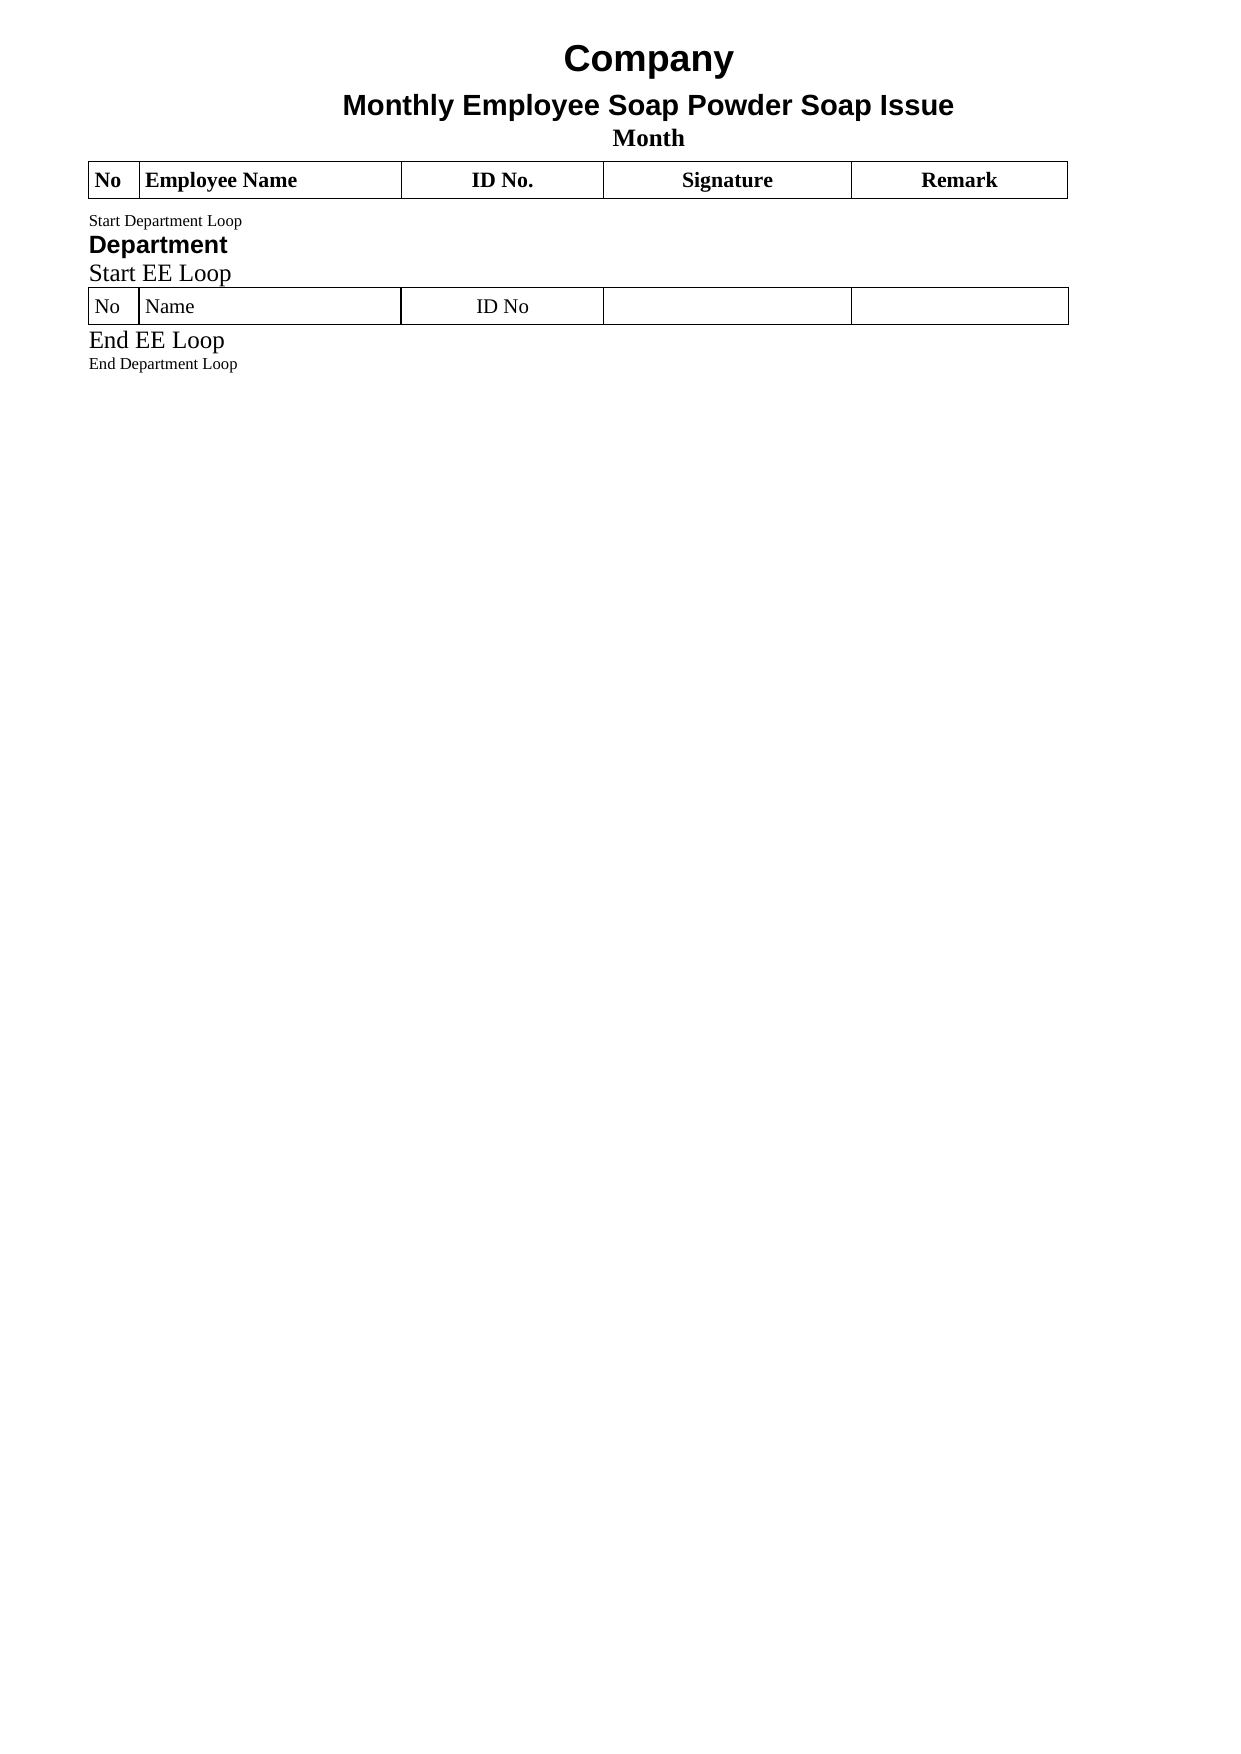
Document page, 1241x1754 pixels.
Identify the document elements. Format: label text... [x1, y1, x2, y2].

text Start EE Loop [88, 258, 1209, 287]
subtitle Department [88, 230, 1209, 258]
table_header ID No [402, 288, 603, 324]
text End Department Loop [88, 354, 1209, 373]
table_header [852, 288, 1068, 324]
table_header Name [140, 288, 400, 324]
table_header [604, 288, 851, 324]
text End EE Loop [88, 325, 1209, 354]
table_header No [89, 288, 138, 324]
text Start Department Loop [88, 211, 1209, 230]
